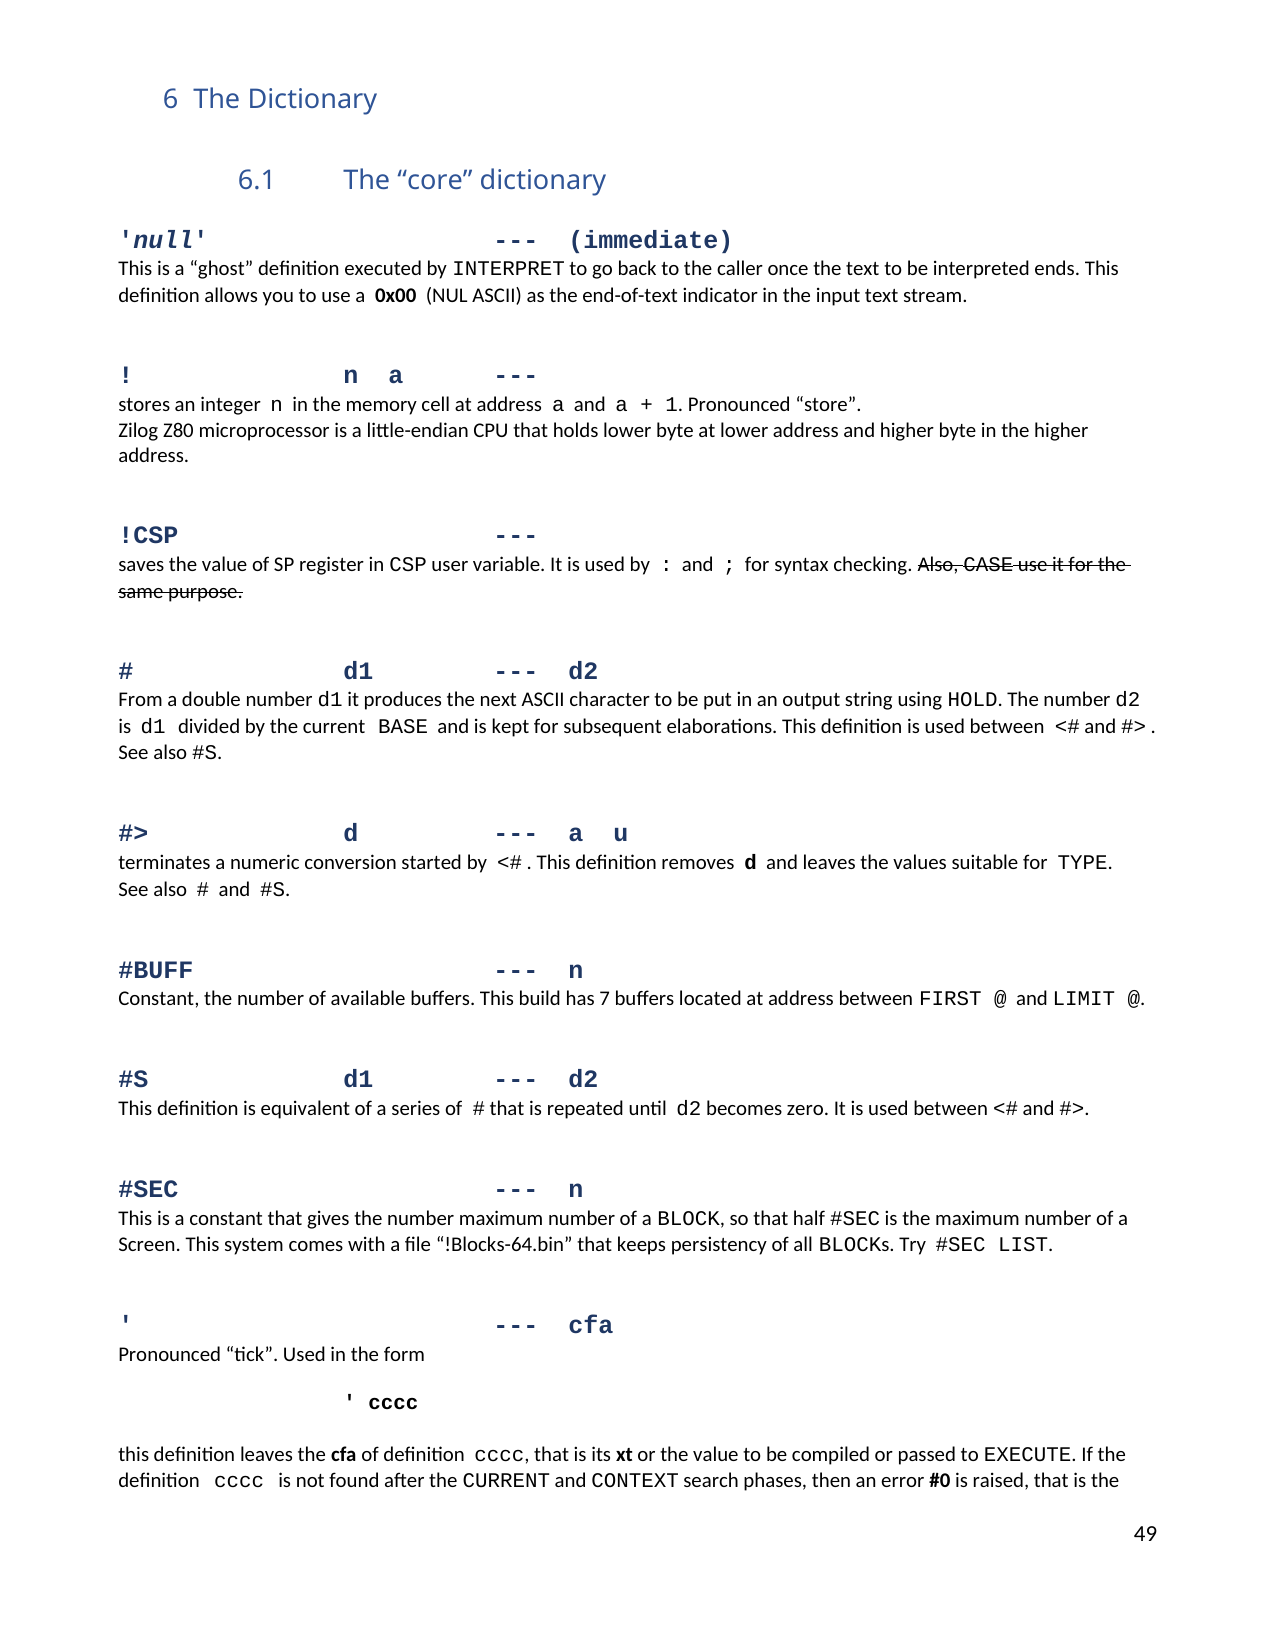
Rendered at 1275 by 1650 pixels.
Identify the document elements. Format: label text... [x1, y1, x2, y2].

text This is a constant that gives the number maximum number of a BLOCK, so that half #SEC is the maximum number of a Screen. This system comes with a file “!Blocks-64.bin” that keeps persistency of all BLOCKs. Try #SEC LIST. [118, 1205, 1157, 1258]
subtitle ' --- cfa [118, 1313, 1157, 1341]
subtitle ! n a --- [118, 362, 1157, 391]
subtitle !CSP --- [118, 523, 1157, 551]
subtitle The “core” dictionary [231, 161, 1157, 198]
text terminates a numeric conversion started by <# . This definition removes d and leaves the values suitable for TYPE. [118, 849, 1157, 876]
subtitle #S d1 --- d2 [118, 1067, 1157, 1095]
text This definition is equivalent of a series of # that is repeated until d2 becomes zero. It is used between <# and #>. [118, 1095, 1157, 1122]
subtitle #SEC --- n [118, 1177, 1157, 1205]
text Pronounced “tick”. Used in the form [118, 1341, 1157, 1367]
text From a double number d1 it produces the next ASCII character to be put in an output string using HOLD. The number d2 is d1 divided by the current BASE and is kept for subsequent elaborations. This definition is used between <# and #> . [118, 687, 1157, 739]
text stores an integer n in the memory cell at address a and a + 1. Pronounced “store”. [118, 391, 1157, 417]
text See also # and #S. [118, 876, 1157, 902]
text saves the value of SP register in CSP user variable. It is used by : and ; for syntax checking. Also, CASE use it for the same purpose. [118, 551, 1157, 603]
text Constant, the number of available buffers. This build has 7 buffers located at address between FIRST @ and LIMIT @. [118, 986, 1157, 1012]
subtitle # d1 --- d2 [118, 658, 1157, 687]
text Zilog Z80 microprocessor is a little-endian CPU that holds lower byte at lower address and higher byte in the higher address. [118, 417, 1157, 468]
subtitle #> d --- a u [118, 821, 1157, 849]
text this definition leaves the cfa of definition cccc, that is its xt or the value to be compiled or passed to EXECUTE. If the definition cccc is not found after the CURRENT and CONTEXT search phases, then an error #0 is raised, that is the [118, 1441, 1157, 1494]
subtitle The Dictionary [156, 79, 1157, 116]
text See also #S. [118, 739, 1157, 766]
subtitle 'null' --- (immediate) [118, 227, 1157, 256]
text This is a “ghost” definition executed by INTERPRET to go back to the caller once the text to be interpreted ends. This definition allows you to use a 0x00 (NUL ASCII) as the end-of-text indicator in the input text stream. [118, 256, 1157, 307]
text ' cccc [118, 1392, 1157, 1416]
subtitle #BUFF --- n [118, 957, 1157, 986]
